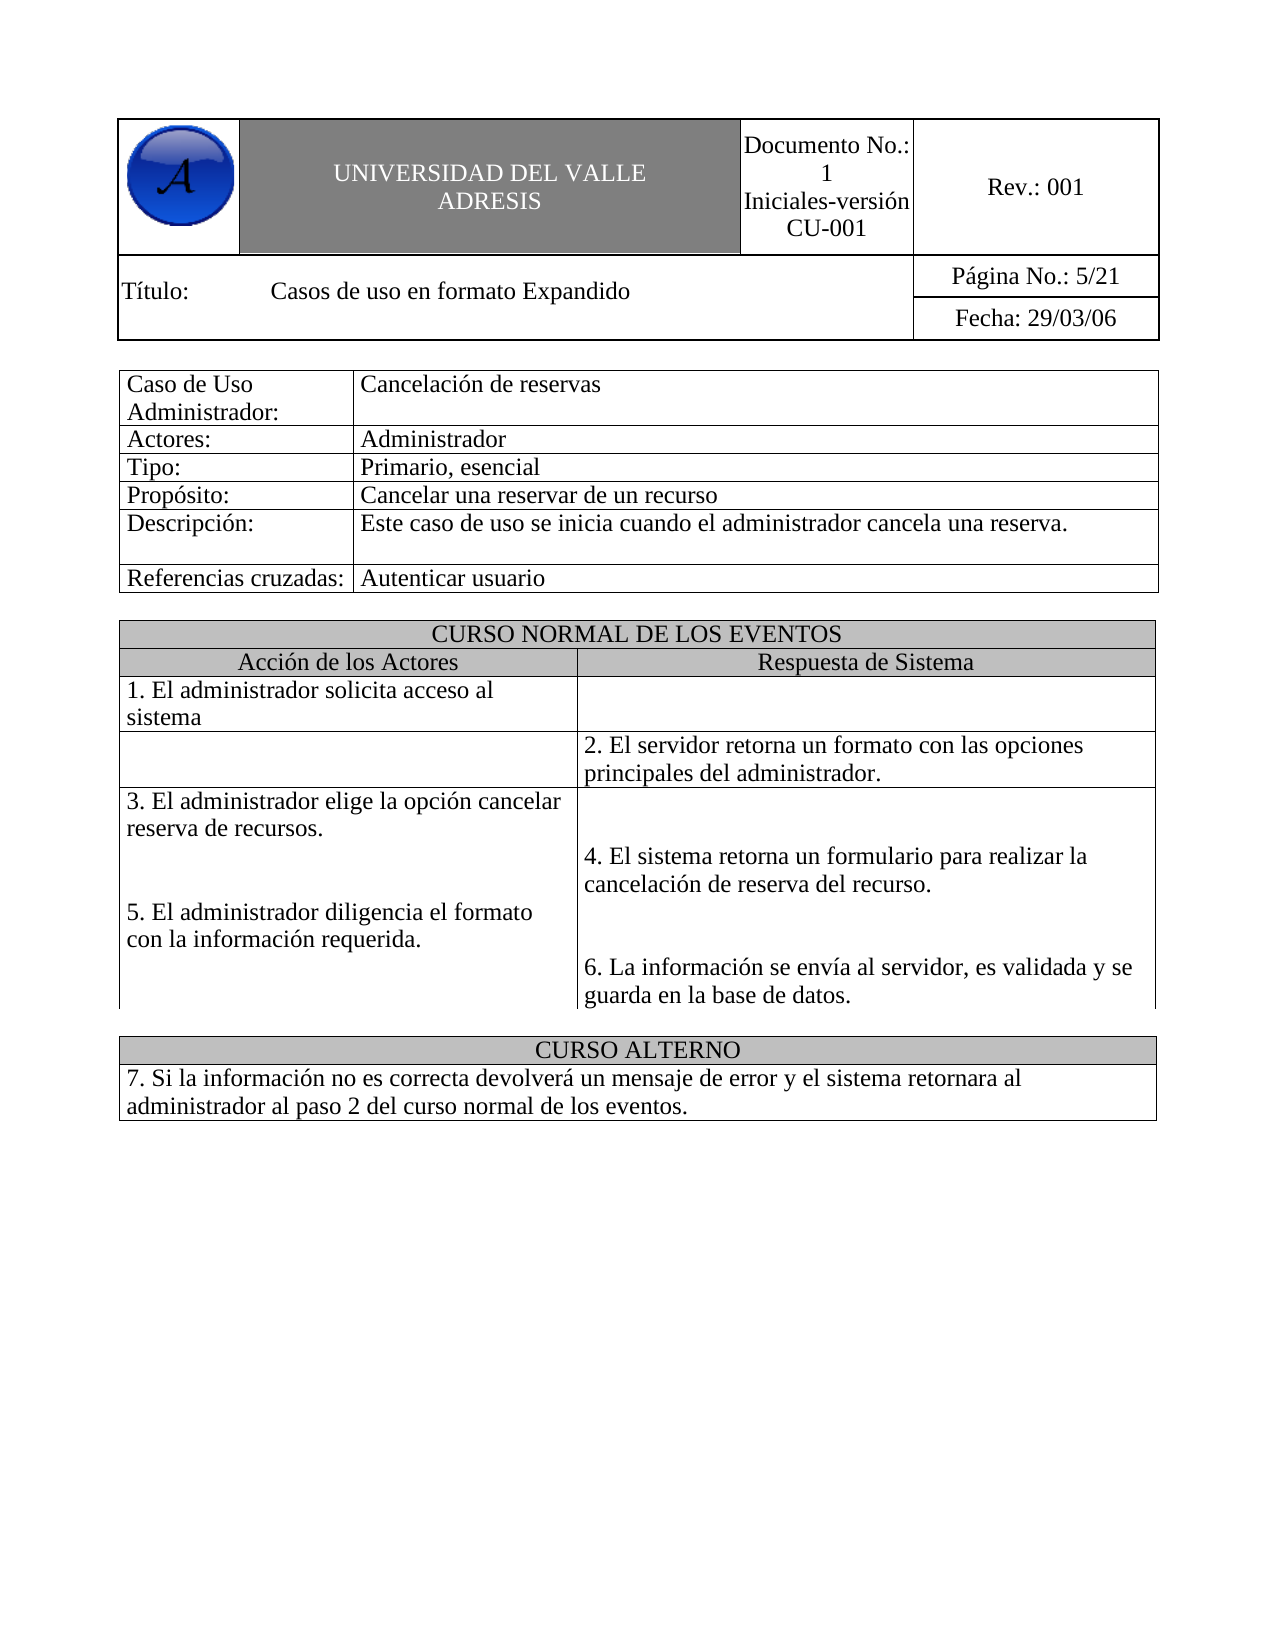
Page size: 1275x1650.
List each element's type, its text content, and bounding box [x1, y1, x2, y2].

table_cell [120, 953, 577, 1008]
table_cell 7. Si la información no es correcta devolverá un mensaje de error y el sistema retornara al administrador al paso 2 del curso normal de los eventos. [120, 1065, 1156, 1119]
table_cell Actores: [120, 426, 353, 453]
table_header CURSO ALTERNO [120, 1037, 1156, 1064]
table_header [119, 120, 239, 253]
table_cell Primario, esencial [354, 454, 1158, 481]
table_cell 1. El administrador solicita acceso al sistema [120, 677, 577, 731]
table_cell 3. El administrador elige la opción cancelar reserva de recursos. [120, 788, 577, 842]
table_header UNIVERSIDAD DEL VALLE ADRESIS [240, 120, 740, 253]
table_header Rev.: 001 [914, 120, 1158, 253]
table_header Documento No.: 1 Iniciales-versión CU-001 [741, 120, 913, 253]
picture [127, 124, 235, 226]
table_cell Este caso de uso se inicia cuando el administrador cancela una reserva. [354, 510, 1158, 564]
table_cell Referencias cruzadas: [120, 565, 353, 592]
table_cell Propósito: [120, 482, 353, 509]
table_cell Tipo: [120, 454, 353, 481]
table_cell [578, 677, 1155, 731]
table_cell 2. El servidor retorna un formato con las opciones principales del administrador. [578, 732, 1155, 787]
table_cell 6. La información se envía al servidor, es validada y se guarda en la base de datos. [578, 953, 1155, 1008]
table_cell Respuesta de Sistema [578, 649, 1155, 676]
table_header CURSO NORMAL DE LOS EVENTOS [120, 621, 1155, 648]
table_cell [578, 788, 1155, 842]
table_cell [120, 842, 577, 898]
table_header Página No.: 5/21 [914, 256, 1158, 296]
table_cell Descripción: [120, 510, 353, 564]
table_cell [578, 898, 1155, 953]
table_cell [120, 732, 577, 787]
table_cell Administrador [354, 426, 1158, 453]
table_cell Título: Casos de uso en formato Expandido [119, 256, 913, 338]
table_header Caso de Uso Administrador: [120, 371, 353, 425]
table_cell 4. El sistema retorna un formulario para realizar la cancelación de reserva del recurso. [578, 842, 1155, 898]
table_cell Acción de los Actores [120, 649, 577, 676]
table_cell Fecha: 29/03/06 [914, 298, 1158, 338]
table_header Cancelación de reservas [354, 371, 1158, 425]
table_cell 5. El administrador diligencia el formato con la información requerida. [120, 898, 577, 953]
table_cell Autenticar usuario [354, 565, 1158, 592]
table_cell Cancelar una reservar de un recurso [354, 482, 1158, 509]
